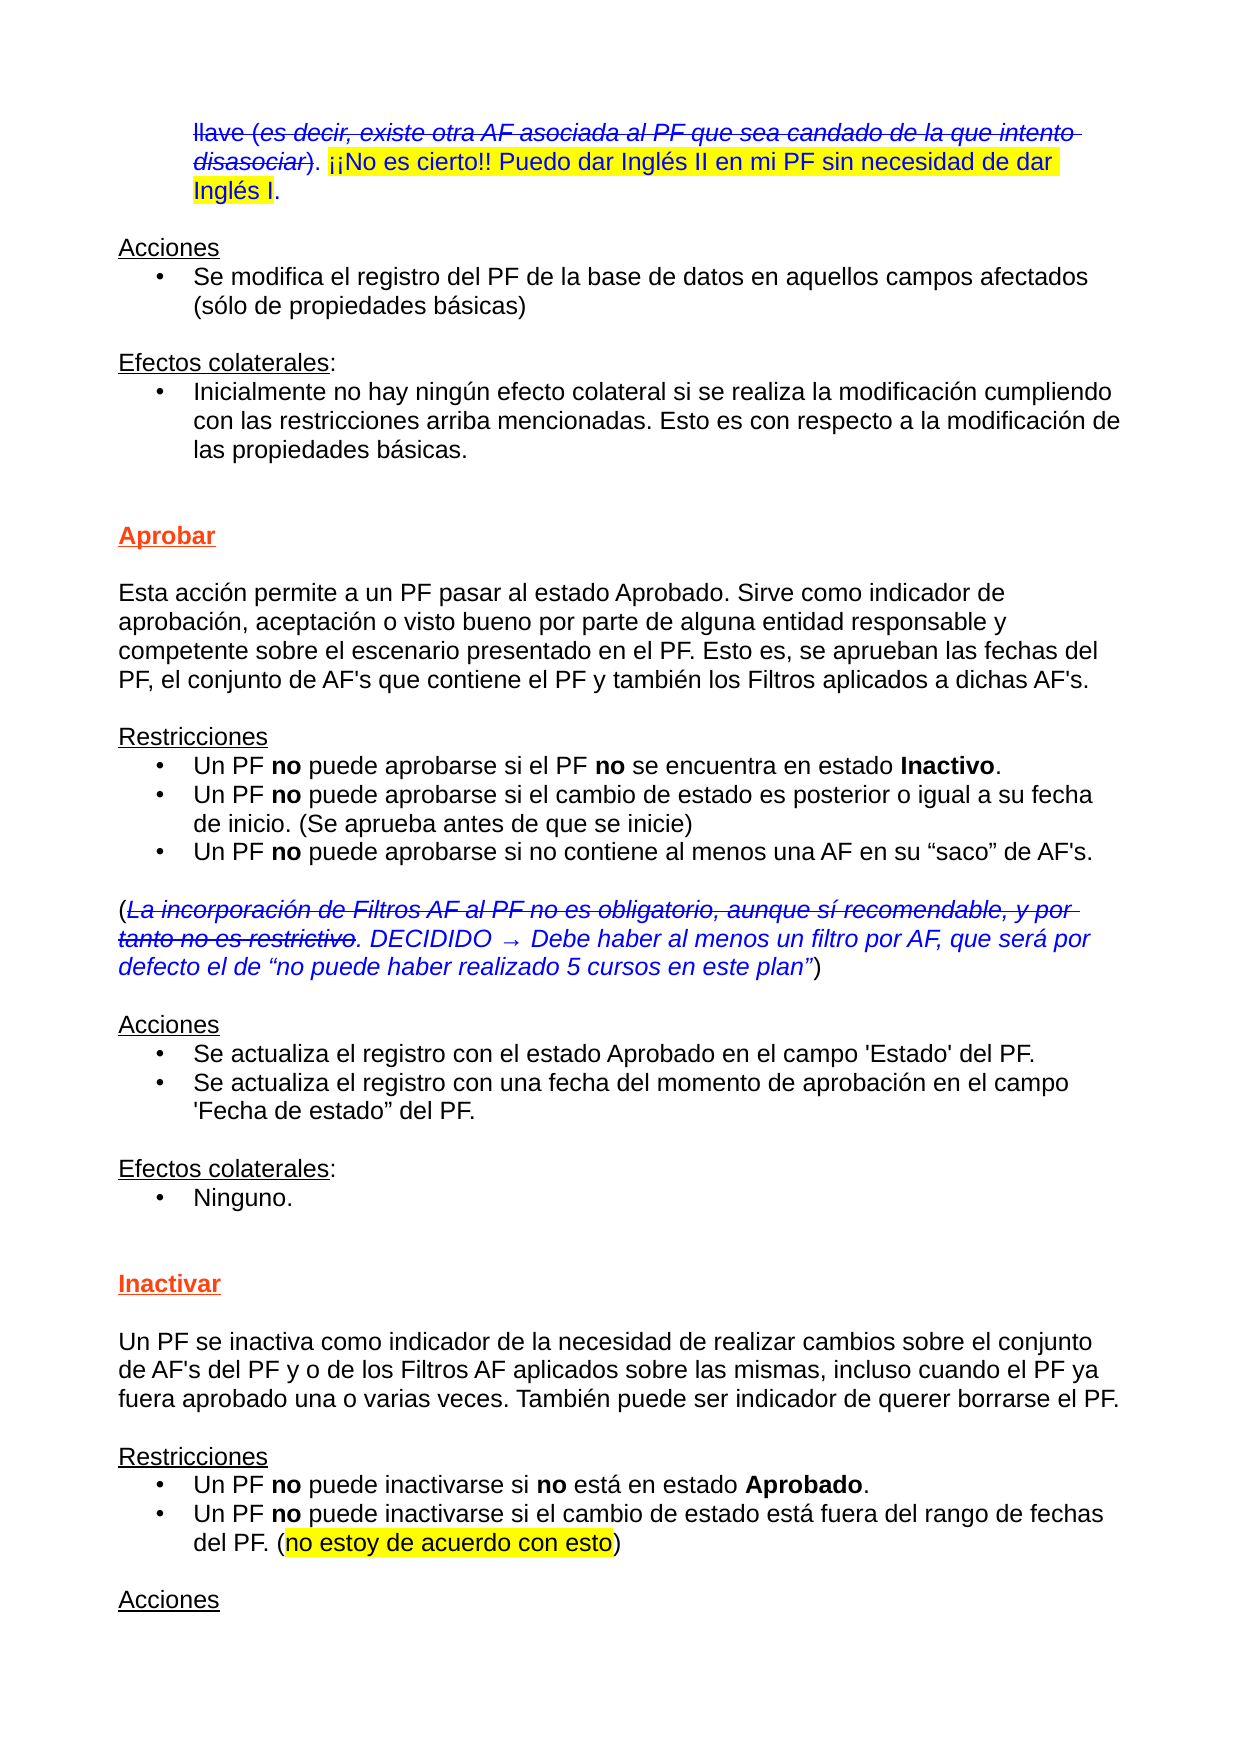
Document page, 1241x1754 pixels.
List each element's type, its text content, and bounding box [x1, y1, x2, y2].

text (La incorporación de Filtros AF al PF no es obligatorio, aunque sí recomendable, y por tanto no es restrictivo. DECIDIDO → Debe haber al menos un filtro por AF, que será por defecto el de “no puede haber realizado 5 cursos en este plan”) [118, 895, 1122, 981]
list Inicialmente no hay ningún efecto colateral si se realiza la modificación cumpliendo con las restricciones arriba mencionadas. Esto es con respecto a la modificación de las propiedades básicas. [156, 377, 1122, 463]
text Aprobar [118, 521, 1122, 549]
text Acciones [118, 1010, 1122, 1039]
list Un PF no puede aprobarse si el PF no se encuentra en estado Inactivo. [156, 751, 1122, 780]
text Inactivar [118, 1269, 1122, 1298]
list Un PF no puede inactivarse si el cambio de estado está fuera del rango de fechas del PF. (no estoy de acuerdo con esto) [156, 1499, 1122, 1557]
list Ninguno. [156, 1183, 1122, 1211]
list Se modifica el registro del PF de la base de datos en aquellos campos afectados (sólo de propiedades básicas) [156, 262, 1122, 319]
list Un PF no puede inactivarse si no está en estado Aprobado. [156, 1470, 1122, 1499]
text Restricciones [118, 722, 1122, 751]
text Efectos colaterales: [118, 348, 1122, 377]
text Un PF se inactiva como indicador de la necesidad de realizar cambios sobre el conjunto de AF's del PF y o de los Filtros AF aplicados sobre las mismas, incluso cuando el PF ya fuera aprobado una o varias veces. También puede ser indicador de querer borrarse el PF. [118, 1326, 1122, 1413]
text Restricciones [118, 1441, 1122, 1470]
list llave (es decir, existe otra AF asociada al PF que sea candado de la que intento disasociar). ¡¡No es cierto!! Puedo dar Inglés II en mi PF sin necesidad de dar Inglés I. [156, 118, 1122, 204]
list Un PF no puede aprobarse si el cambio de estado es posterior o igual a su fecha de inicio. (Se aprueba antes de que se inicie) [156, 780, 1122, 837]
list Se actualiza el registro con una fecha del momento de aprobación en el campo 'Fecha de estado” del PF. [156, 1067, 1122, 1125]
text Esta acción permite a un PF pasar al estado Aprobado. Sirve como indicador de aprobación, aceptación o visto bueno por parte de alguna entidad responsable y competente sobre el escenario presentado en el PF. Esto es, se aprueban las fechas del PF, el conjunto de AF's que contiene el PF y también los Filtros aplicados a dichas AF's. [118, 578, 1122, 693]
text Efectos colaterales: [118, 1154, 1122, 1183]
text Acciones [118, 1585, 1122, 1614]
text Acciones [118, 233, 1122, 262]
list Se actualiza el registro con el estado Aprobado en el campo 'Estado' del PF. [156, 1039, 1122, 1067]
list Un PF no puede aprobarse si no contiene al menos una AF en su “saco” de AF's. [156, 837, 1122, 866]
